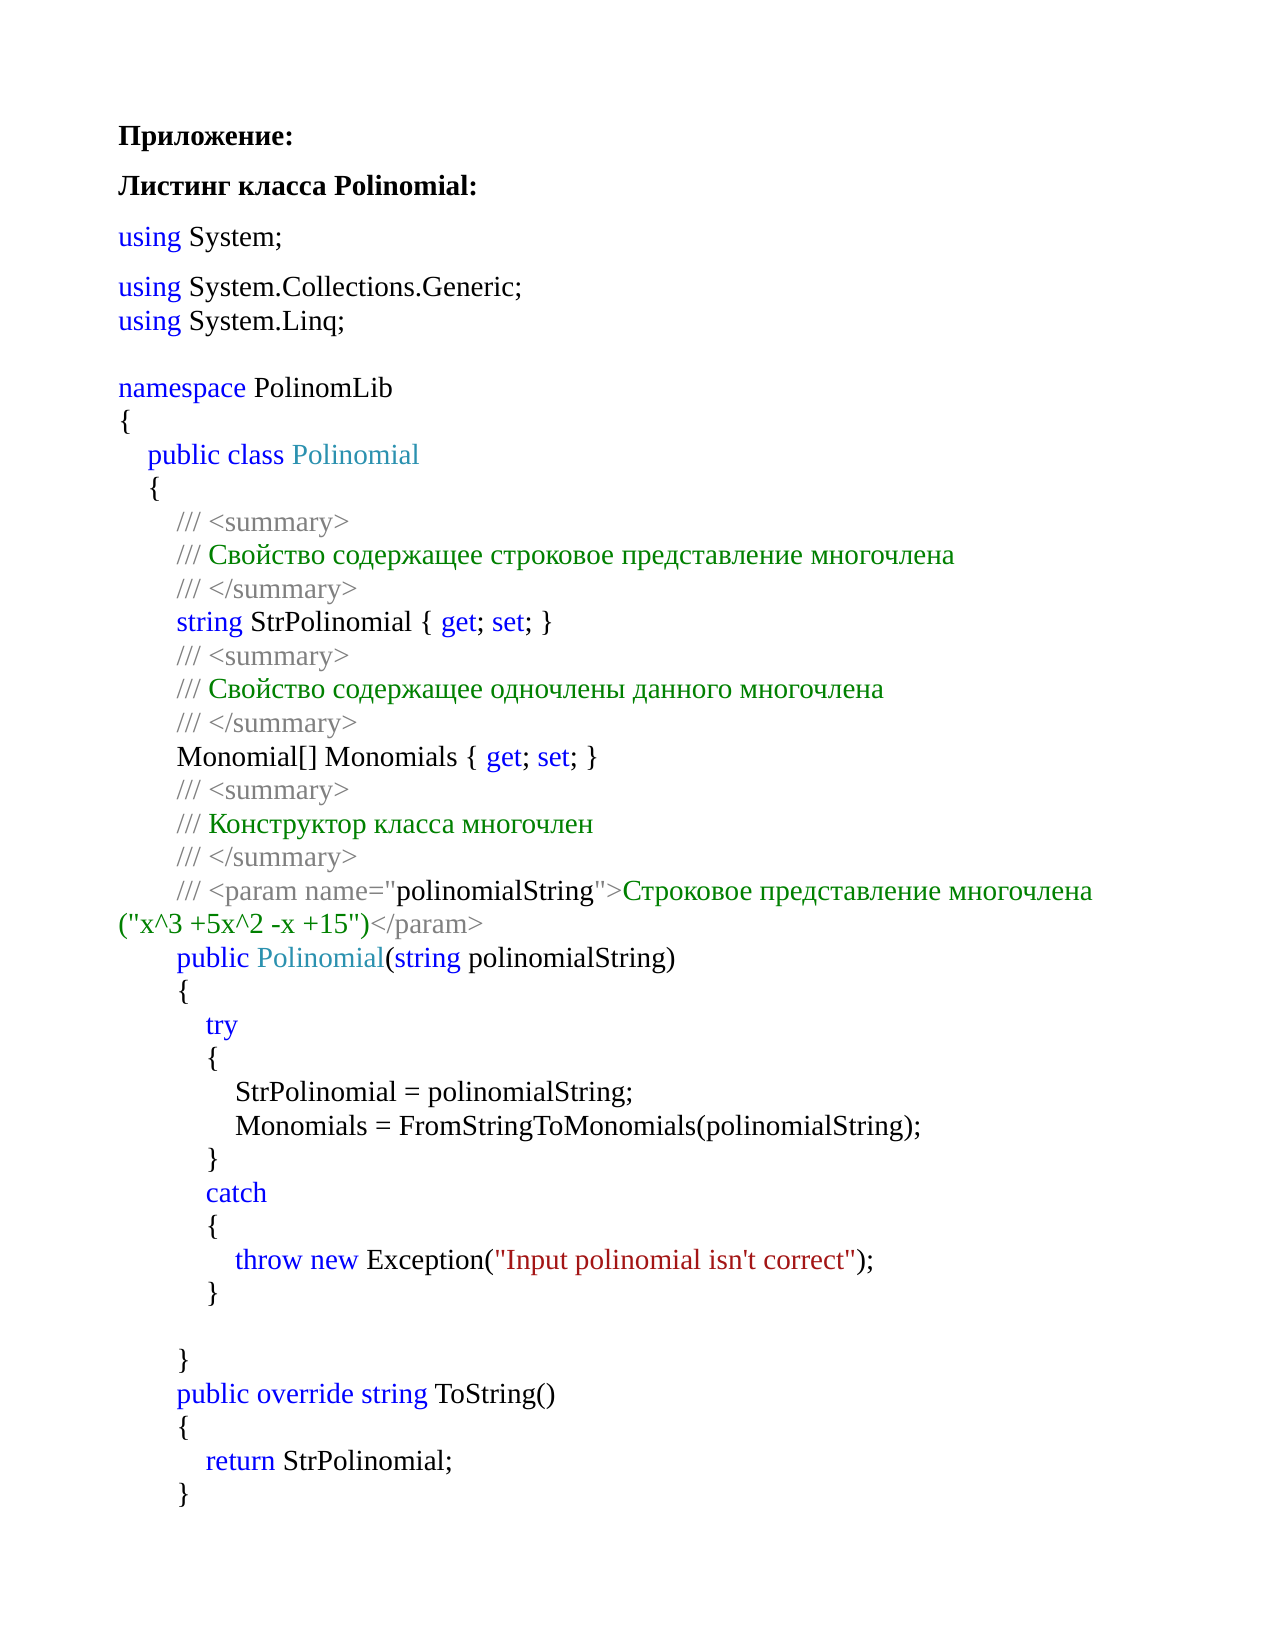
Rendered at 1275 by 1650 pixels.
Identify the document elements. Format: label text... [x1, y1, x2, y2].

text public override string ToString() [118, 1376, 1157, 1409]
text namespace PolinomLib [118, 370, 1157, 403]
text { [118, 1208, 1157, 1242]
text /// <param name="polinomialString">Строковое представление многочлена ("x^3 +5x^2 -x +15")</param> [118, 873, 1157, 940]
text string StrPolinomial { get; set; } [118, 604, 1157, 638]
text /// Конструктор класса многочлен [118, 806, 1157, 839]
text try [118, 1007, 1157, 1041]
text /// </summary> [118, 571, 1157, 604]
text { [118, 1041, 1157, 1074]
text /// Свойство содержащее одночлены данного многочлена [118, 672, 1157, 705]
text } [118, 1477, 1157, 1510]
text public Polinomial(string polinomialString) [118, 940, 1157, 973]
text /// </summary> [118, 839, 1157, 873]
text using System; [118, 219, 1157, 252]
text { [118, 1409, 1157, 1443]
text return StrPolinomial; [118, 1443, 1157, 1477]
text using System.Collections.Generic; [118, 269, 1157, 303]
text Листинг класса Polinomial: [118, 168, 1157, 202]
text public class Polinomial [118, 437, 1157, 470]
text /// <summary> [118, 504, 1157, 537]
text throw new Exception("Input polinomial isn't correct"); [118, 1242, 1157, 1275]
text { [118, 973, 1157, 1007]
text Приложение: [118, 118, 1157, 152]
text using System.Linq; [118, 303, 1157, 336]
text Monomial[] Monomials { get; set; } [118, 739, 1157, 772]
text } [118, 1342, 1157, 1376]
text /// Свойство содержащее строковое представление многочлена [118, 537, 1157, 571]
text { [118, 403, 1157, 437]
text { [118, 470, 1157, 504]
text } [118, 1275, 1157, 1309]
text /// <summary> [118, 638, 1157, 672]
text Monomials = FromStringToMonomials(polinomialString); [118, 1108, 1157, 1141]
text /// <summary> [118, 772, 1157, 806]
text StrPolinomial = polinomialString; [118, 1074, 1157, 1108]
text catch [118, 1175, 1157, 1208]
text } [118, 1141, 1157, 1175]
text /// </summary> [118, 705, 1157, 739]
